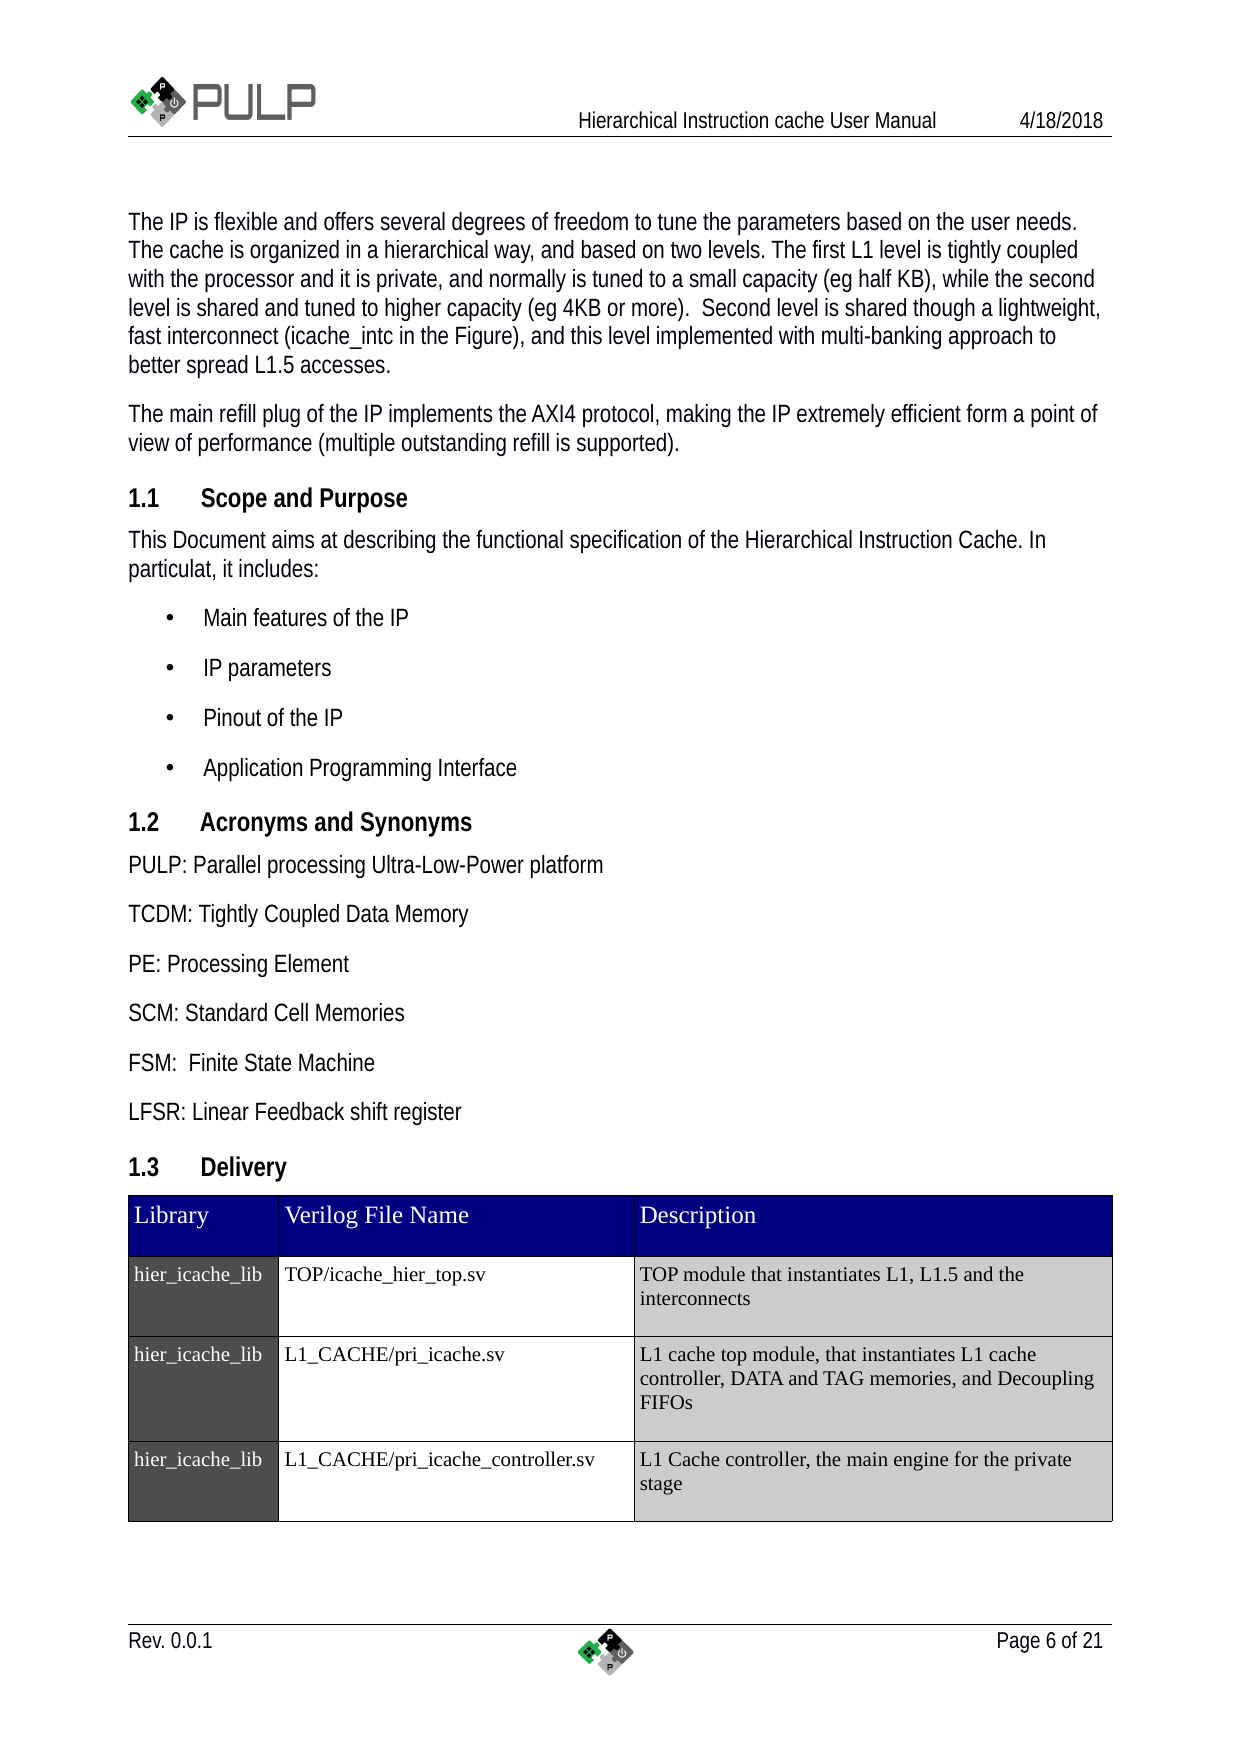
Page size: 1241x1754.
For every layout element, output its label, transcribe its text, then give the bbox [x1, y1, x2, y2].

table_cell TOP/icache_hier_top.sv [279, 1257, 634, 1336]
text LFSR: Linear Feedback shift register [128, 1097, 1112, 1126]
list This Document aims at describing the functional specification of the Hierarchical Instruction Cache. In particulat, it includes: [128, 525, 1112, 583]
table_cell L1 cache top module, that instantiates L1 cache controller, DATA and TAG memories, and Decoupling FIFOs [635, 1337, 1112, 1441]
subtitle Scope and Purpose [128, 482, 1112, 513]
table_header Library [129, 1196, 278, 1256]
text SCM: Standard Cell Memories [128, 998, 1112, 1027]
text The main refill plug of the IP implements the AXI4 protocol, making the IP extremely efficient form a point of view of performance (multiple outstanding refill is supported). [128, 399, 1112, 457]
subtitle Acronyms and Synonyms [128, 806, 1112, 837]
text The IP is flexible and offers several degrees of freedom to tune the parameters based on the user needs. The cache is organized in a hierarchical way, and based on two levels. The first L1 level is tightly coupled with the processor and it is private, and normally is tuned to a small capacity (eg half KB), while the second level is shared and tuned to higher capacity (eg 4KB or more). Second level is shared though a lightweight, fast interconnect (icache_intc in the Figure), and this level implemented with multi-banking approach to better spread L1.5 accesses. [128, 207, 1112, 379]
table_cell L1_CACHE/pri_icache.sv [279, 1337, 634, 1441]
table_header Verilog File Name [279, 1196, 634, 1256]
text PE: Processing Element [128, 949, 1112, 977]
list Pinout of the IP [166, 703, 1112, 732]
text FSM: Finite State Machine [128, 1048, 1112, 1076]
text TCDM: Tightly Coupled Data Memory [128, 899, 1112, 928]
list Application Programming Interface [166, 752, 1112, 781]
table_cell hier_icache_lib [129, 1257, 278, 1336]
subtitle Delivery [128, 1151, 1112, 1182]
text PULP: Parallel processing Ultra-Low-Power platform [128, 850, 1112, 878]
table_cell TOP module that instantiates L1, L1.5 and the interconnects [635, 1257, 1112, 1336]
table_cell L1_CACHE/pri_icache_controller.sv [279, 1442, 634, 1521]
list IP parameters [166, 653, 1112, 682]
picture [128, 75, 318, 129]
picture [577, 1628, 634, 1676]
list Main features of the IP [166, 603, 1112, 632]
table_cell L1 Cache controller, the main engine for the private stage [635, 1442, 1112, 1521]
table_header Description [635, 1196, 1112, 1256]
table_cell hier_icache_lib [129, 1442, 278, 1521]
table_cell hier_icache_lib [129, 1337, 278, 1441]
